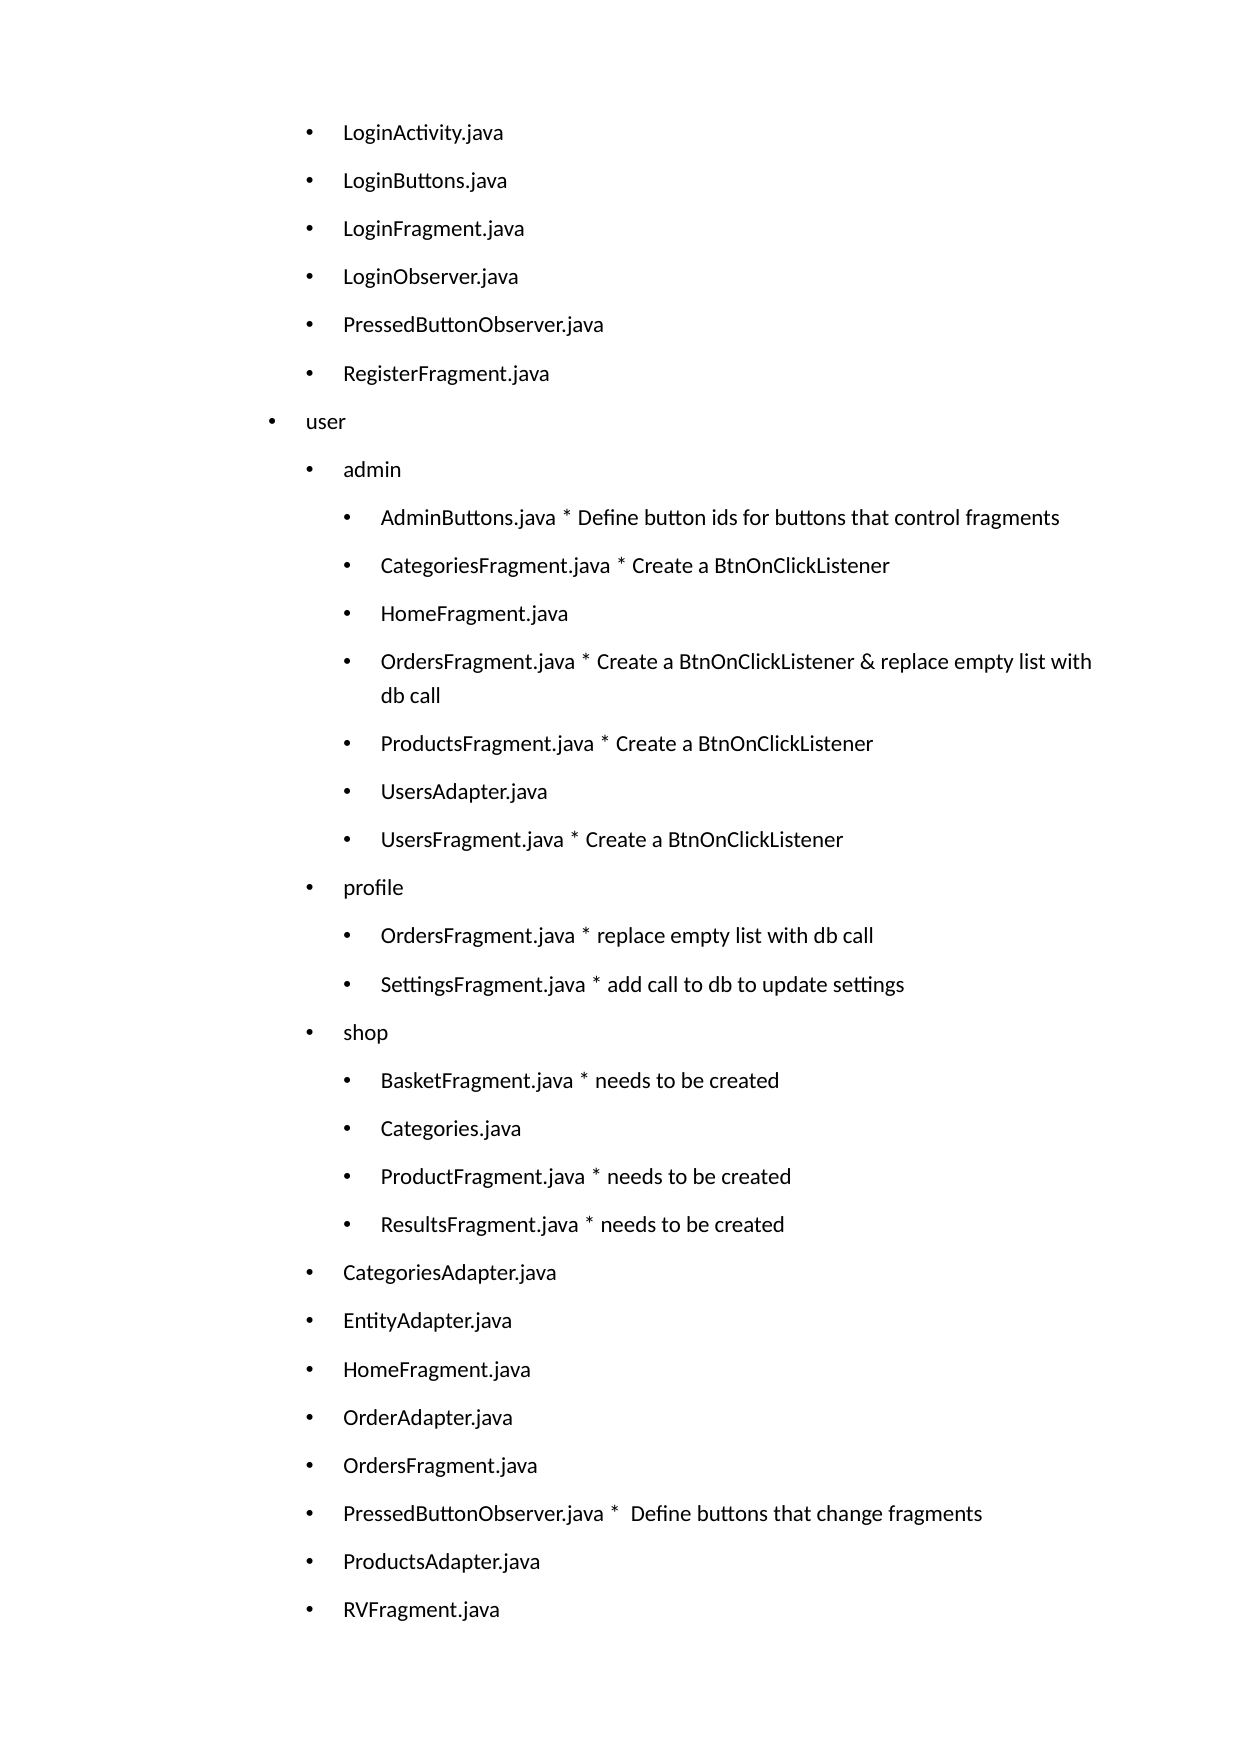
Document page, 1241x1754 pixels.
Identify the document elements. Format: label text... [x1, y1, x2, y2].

list admin [306, 455, 1122, 483]
list ProductsFragment.java * Create a BtnOnClickListener [343, 729, 1122, 757]
list CategoriesFragment.java * Create a BtnOnClickListener [343, 551, 1122, 579]
list SettingsFragment.java * add call to db to update settings [343, 970, 1122, 998]
list LoginFragment.java [306, 214, 1122, 242]
list EntityAdapter.java [306, 1307, 1122, 1335]
list OrdersFragment.java [306, 1451, 1122, 1479]
list OrdersFragment.java * replace empty list with db call [343, 922, 1122, 950]
list HomeFragment.java [343, 599, 1122, 627]
list Categories.java [343, 1114, 1122, 1142]
list profile [306, 873, 1122, 902]
list RegisterFragment.java [306, 359, 1122, 387]
list UsersFragment.java * Create a BtnOnClickListener [343, 825, 1122, 853]
list HomeFragment.java [306, 1355, 1122, 1383]
list PressedButtonObserver.java * Define buttons that change fragments [306, 1499, 1122, 1527]
list user [268, 407, 1122, 435]
list ResultsFragment.java * needs to be created [343, 1210, 1122, 1238]
list UsersAdapter.java [343, 777, 1122, 805]
list shop [306, 1018, 1122, 1046]
list ProductsAdapter.java [306, 1547, 1122, 1575]
list RVFragment.java [306, 1595, 1122, 1623]
list LoginObserver.java [306, 262, 1122, 291]
list OrderAdapter.java [306, 1403, 1122, 1431]
list OrdersFragment.java * Create a BtnOnClickListener & replace empty list with db call [343, 647, 1122, 709]
list LoginActivity.java [306, 118, 1122, 146]
list PressedButtonObserver.java [306, 311, 1122, 339]
list ProductFragment.java * needs to be created [343, 1162, 1122, 1190]
list BasketFragment.java * needs to be created [343, 1066, 1122, 1094]
list LoginButtons.java [306, 166, 1122, 194]
list AdminButtons.java * Define button ids for buttons that control fragments [343, 503, 1122, 531]
list CategoriesAdapter.java [306, 1258, 1122, 1287]
